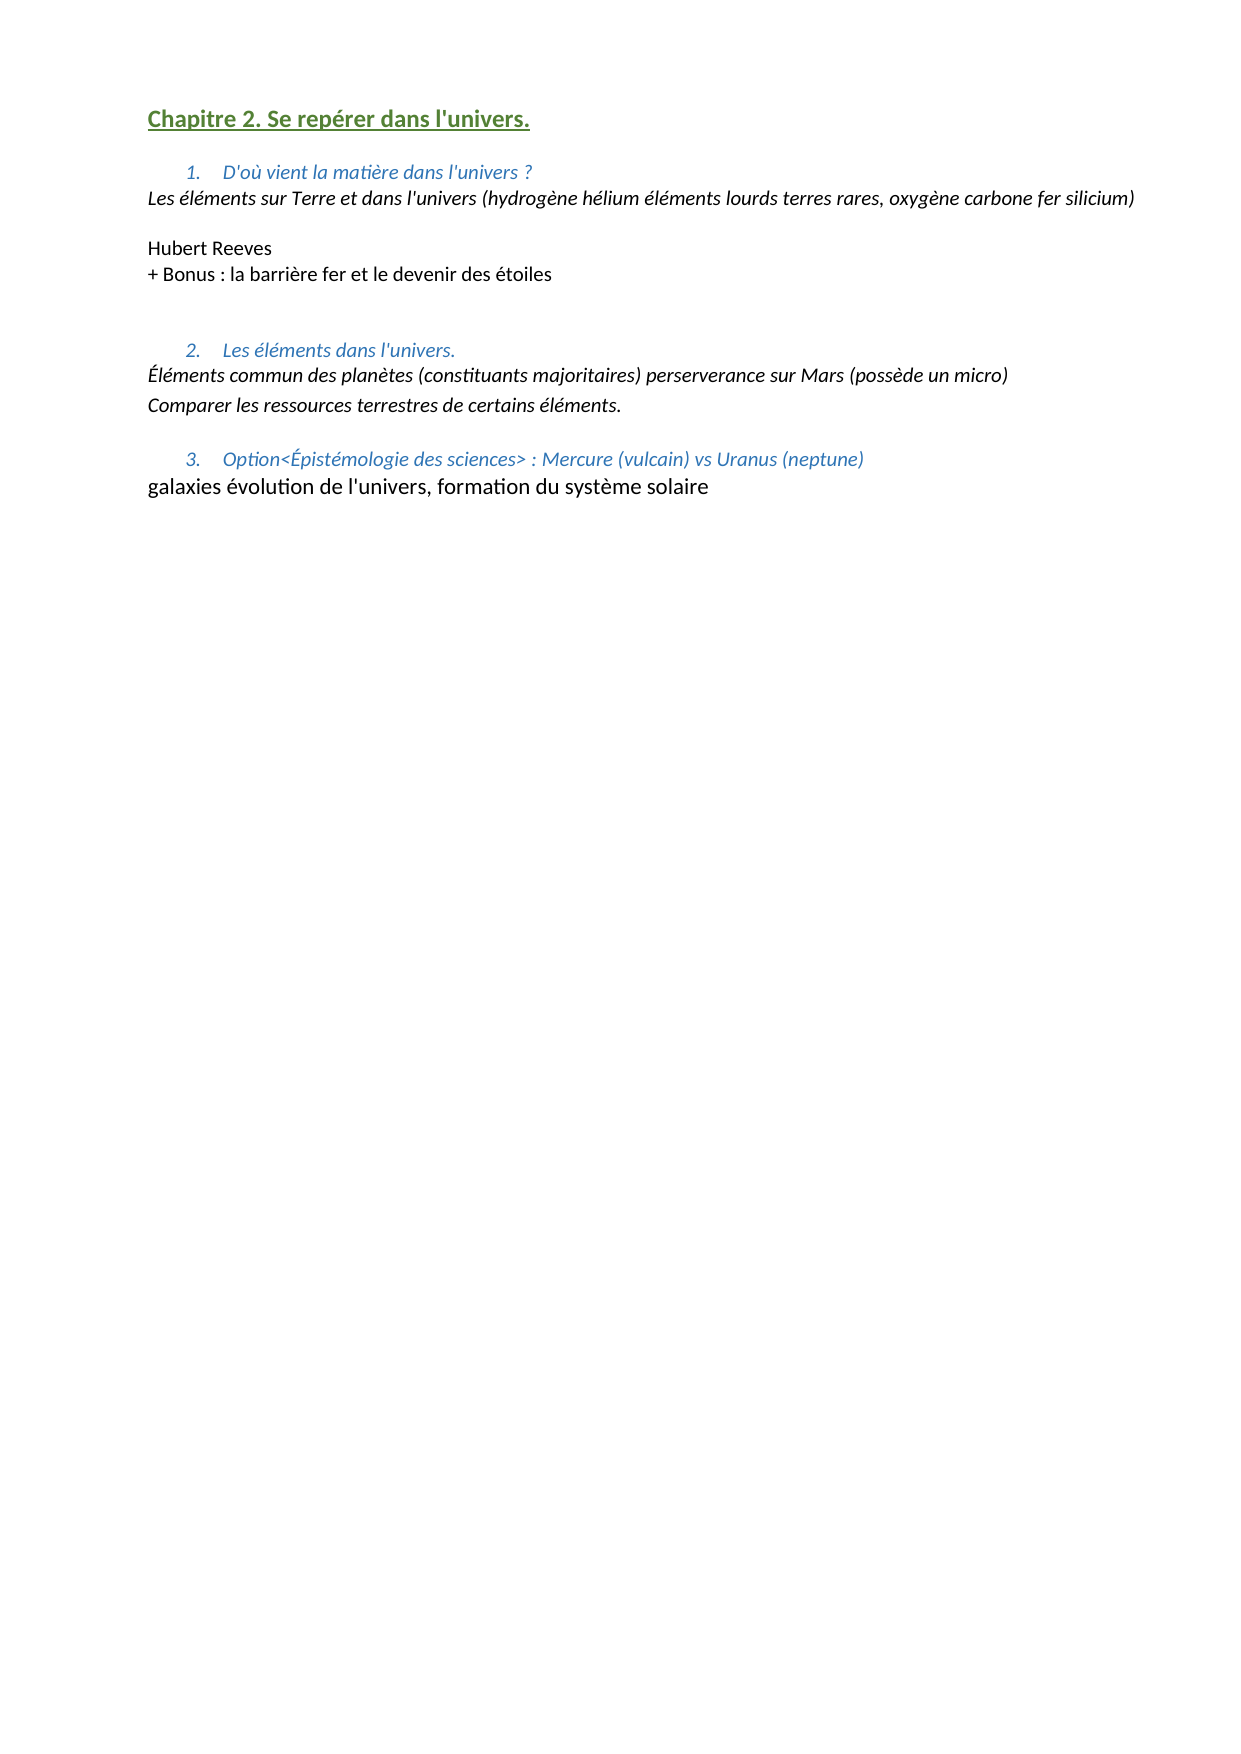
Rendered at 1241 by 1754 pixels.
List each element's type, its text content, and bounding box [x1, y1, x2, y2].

text galaxies évolution de l'univers, formation du système solaire [148, 472, 1152, 500]
text Hubert Reeves [148, 236, 1152, 261]
text Comparer les ressources terrestres de certains éléments. [148, 392, 1152, 417]
text Chapitre 2. Se repérer dans l'univers. [148, 103, 1152, 134]
list Les éléments dans l'univers. [185, 337, 1152, 363]
text + Bonus : la barrière fer et le devenir des étoiles [148, 261, 1152, 286]
list D'où vient la matière dans l'univers ? [185, 159, 1152, 185]
list Option<Épistémologie des sciences> : Mercure (vulcain) vs Uranus (neptune) [185, 446, 1152, 472]
text Éléments commun des planètes (constituants majoritaires) perserverance sur Mars (possède un micro) [148, 363, 1152, 388]
text Les éléments sur Terre et dans l'univers (hydrogène hélium éléments lourds terres rares, oxygène carbone fer silicium) [148, 185, 1152, 210]
